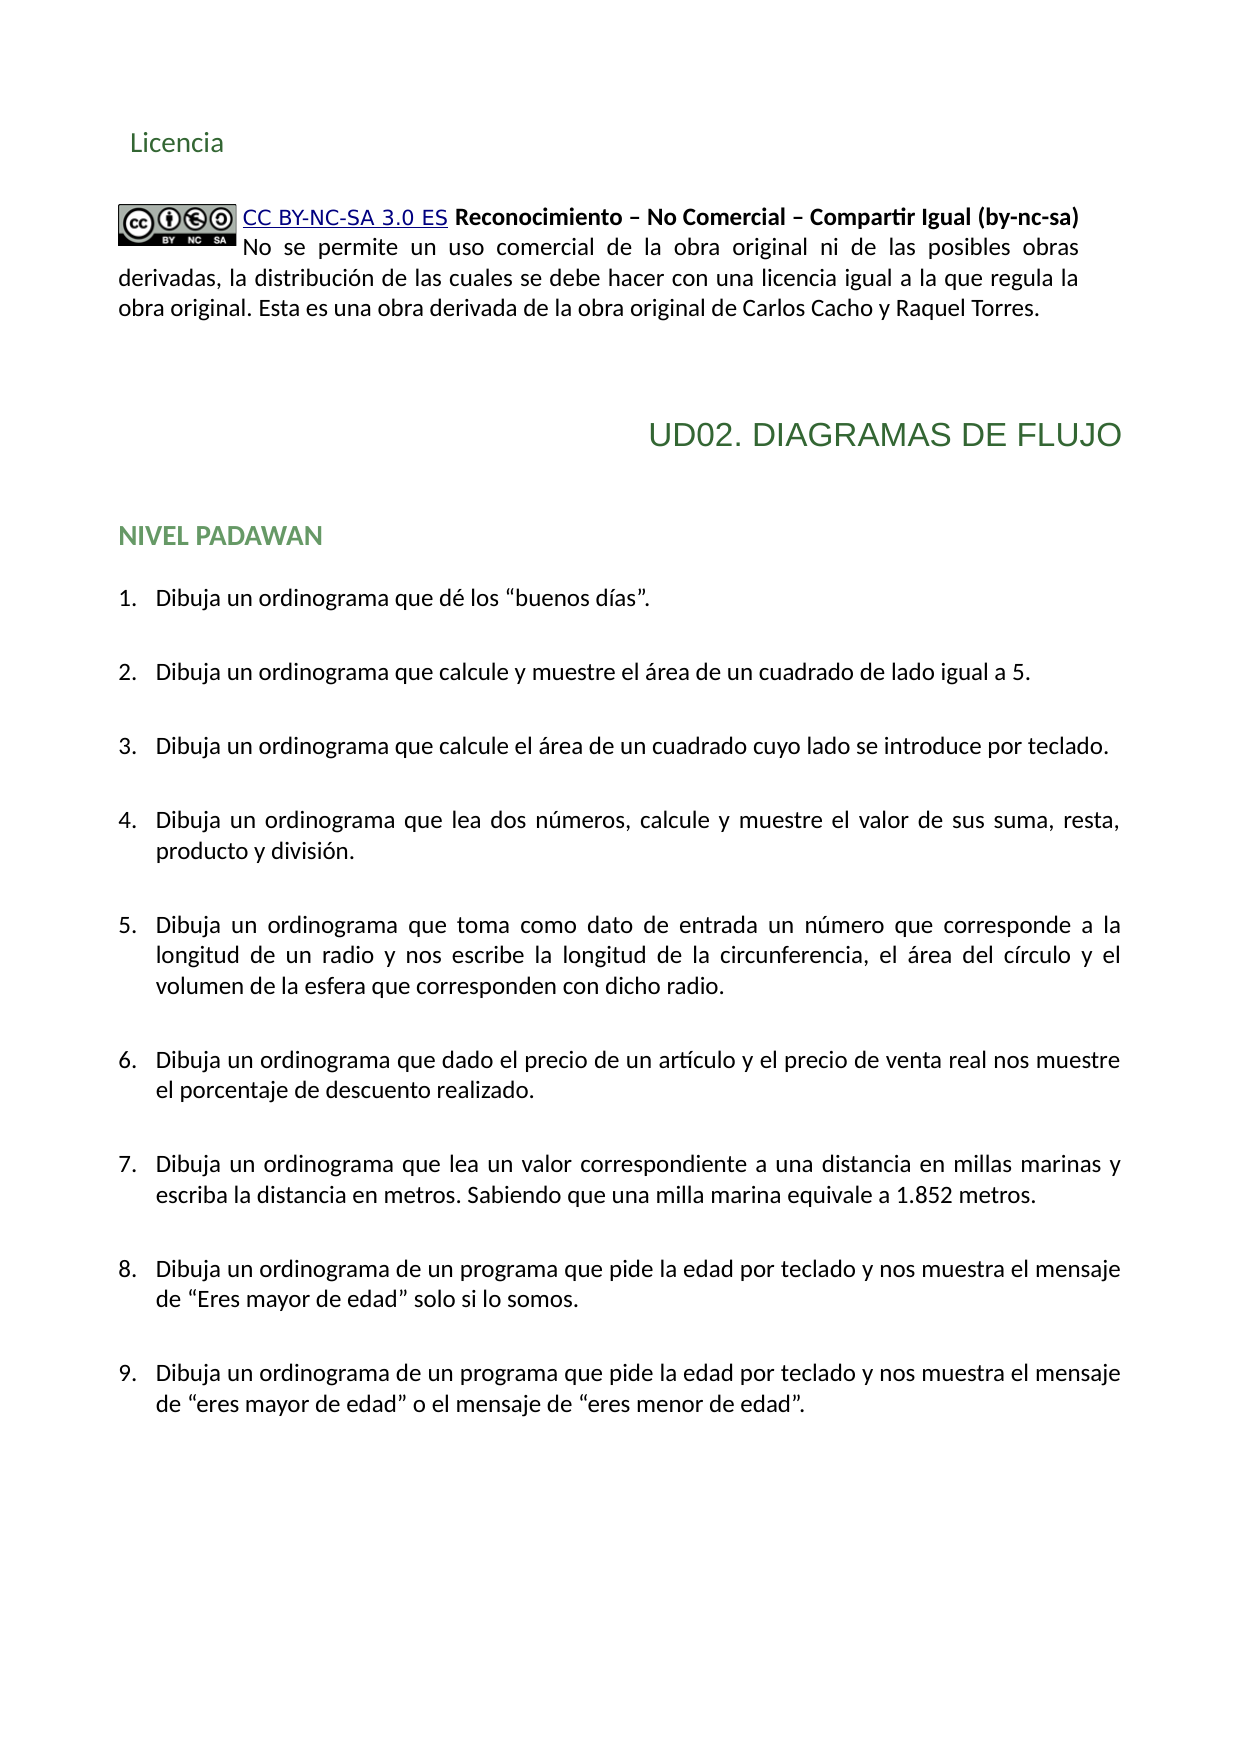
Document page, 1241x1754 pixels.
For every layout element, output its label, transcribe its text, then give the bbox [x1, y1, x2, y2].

list Dibuja un ordinograma que dado el precio de un artículo y el precio de venta real nos muestre el porcentaje de descuento realizado. [118, 1044, 1122, 1105]
picture [118, 204, 237, 246]
text CC BY-NC-SA 3.0 ES Reconocimiento – No Comercial – Compartir Igual (by-nc-sa) No se permite un uso comercial de la obra original ni de las posibles obras derivadas, la distribución de las cuales se debe hacer con una licencia igual a la que regula la obra original. Esta es una obra derivada de la obra original de Carlos Cacho y Raquel Torres. [118, 201, 1080, 323]
list Dibuja un ordinograma que lea un valor correspondiente a una distancia en millas marinas y escriba la distancia en metros. Sabiendo que una milla marina equivale a 1.852 metros. [118, 1148, 1122, 1209]
list Dibuja un ordinograma de un programa que pide la edad por teclado y nos muestra el mensaje de “Eres mayor de edad” solo si lo somos. [118, 1253, 1122, 1314]
list Dibuja un ordinograma que dé los “buenos días”. [118, 582, 1122, 613]
text Licencia [118, 124, 1122, 160]
list Dibuja un ordinograma que lea dos números, calcule y muestre el valor de sus suma, resta, producto y división. [118, 804, 1122, 865]
list Dibuja un ordinograma que calcule el área de un cuadrado cuyo lado se introduce por teclado. [118, 730, 1122, 761]
list Dibuja un ordinograma que calcule y muestre el área de un cuadrado de lado igual a 5. [118, 656, 1122, 687]
text UD02. Diagramas de flujo [118, 415, 1122, 453]
list Dibuja un ordinograma que toma como dato de entrada un número que corresponde a la longitud de un radio y nos escribe la longitud de la circunferencia, el área del círculo y el volumen de la esfera que corresponden con dicho radio. [118, 909, 1122, 1000]
subtitle NIVEL PADAWAN [118, 517, 1122, 552]
list Dibuja un ordinograma de un programa que pide la edad por teclado y nos muestra el mensaje de “eres mayor de edad” o el mensaje de “eres menor de edad”. [118, 1357, 1122, 1418]
